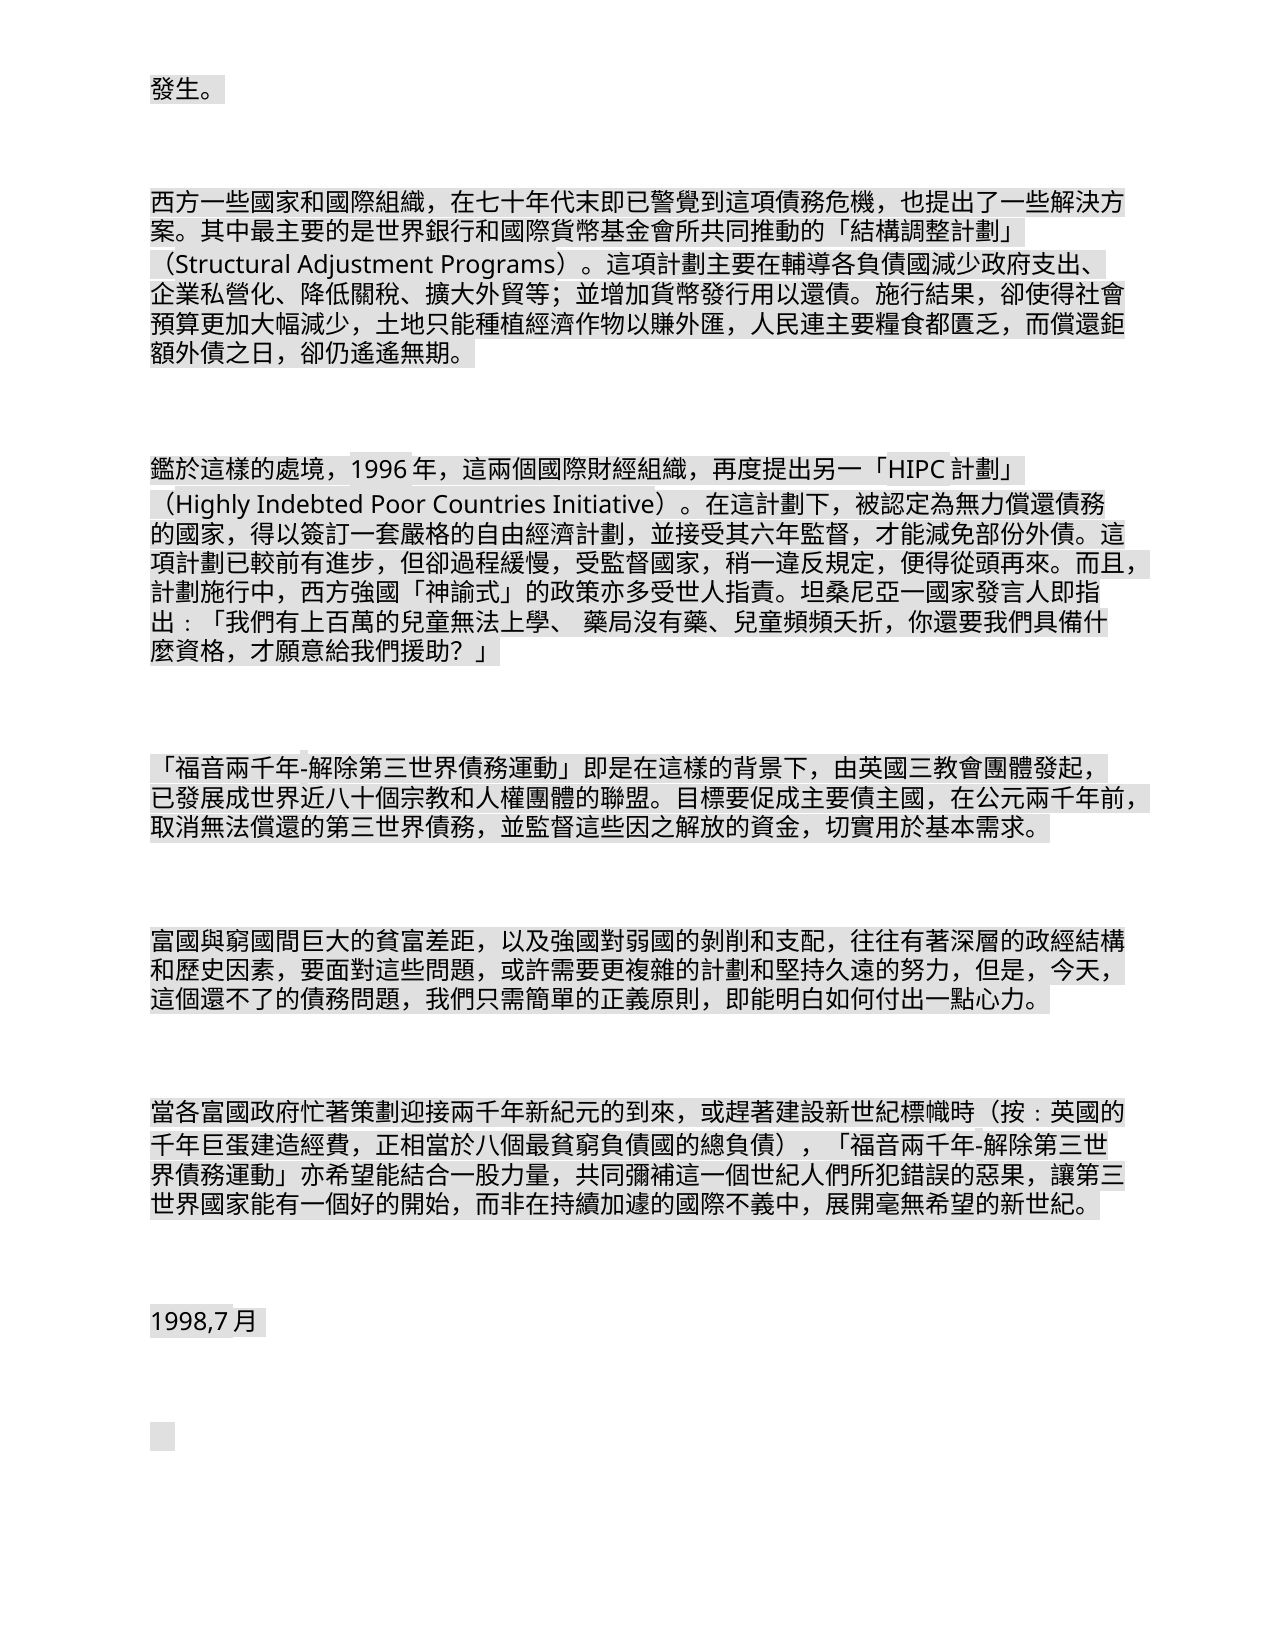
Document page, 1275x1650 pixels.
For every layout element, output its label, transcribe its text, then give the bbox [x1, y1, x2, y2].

text 「福音兩千年-解除第三世界債務運動」即是在這樣的背景下，由英國三教會團體發起，已發展成世界近八十個宗教和人權團體的聯盟。目標要促成主要債主國，在公元兩千年前，取消無法償還的第三世界債務，並監督這些因之解放的資金，切實用於基本需求。 [150, 750, 1125, 843]
text 當各富國政府忙著策劃迎接兩千年新紀元的到來，或趕著建設新世紀標幟時（按﹕英國的千年巨蛋建造經費，正相當於八個最貧窮負債國的總負債），「福音兩千年-解除第三世界債務運動」亦希望能結合一股力量，共同彌補這一個世紀人們所犯錯誤的惡果，讓第三世界國家能有一個好的開始，而非在持續加遽的國際不義中，展開毫無希望的新世紀。 [150, 1098, 1125, 1220]
text 1998,7月 [150, 1304, 1125, 1338]
text 西方一些國家和國際組織，在七十年代末即已警覺到這項債務危機，也提出了一些解決方案。其中最主要的是世界銀行和國際貨幣基金會所共同推動的「結構調整計劃」（Structural Adjustment Programs）。這項計劃主要在輔導各負債國減少政府支出、企業私營化、降低關稅、擴大外貿等；並增加貨幣發行用以還債。施行結果，卻使得社會預算更加大幅減少，土地只能種植經濟作物以賺外匯，人民連主要糧食都匱乏，而償還鉅額外債之日，卻仍遙遙無期。 [150, 188, 1125, 368]
text 鑑於這樣的處境，1996年，這兩個國際財經組織，再度提出另一「HIPC計劃」（Highly Indebted Poor Countries Initiative）。在這計劃下，被認定為無力償還債務的國家，得以簽訂一套嚴格的自由經濟計劃，並接受其六年監督，才能減免部份外債。這項計劃已較前有進步，但卻過程緩慢，受監督國家，稍一違反規定，便得從頭再來。而且，計劃施行中，西方強國「神諭式」的政策亦多受世人指責。坦桑尼亞一國家發言人即指出﹕「我們有上百萬的兒童無法上學、 藥局沒有藥、兒童頻頻夭折，你還要我們具備什麼資格，才願意給我們援助？」 [150, 452, 1125, 666]
text 富國與窮國間巨大的貧富差距，以及強國對弱國的剝削和支配，往往有著深層的政經結構和歷史因素，要面對這些問題，或許需要更複雜的計劃和堅持久遠的努力，但是，今天，這個還不了的債務問題，我們只需簡單的正義原則，即能明白如何付出一點心力。 [150, 927, 1125, 1014]
text 發生。 [150, 75, 1125, 104]
